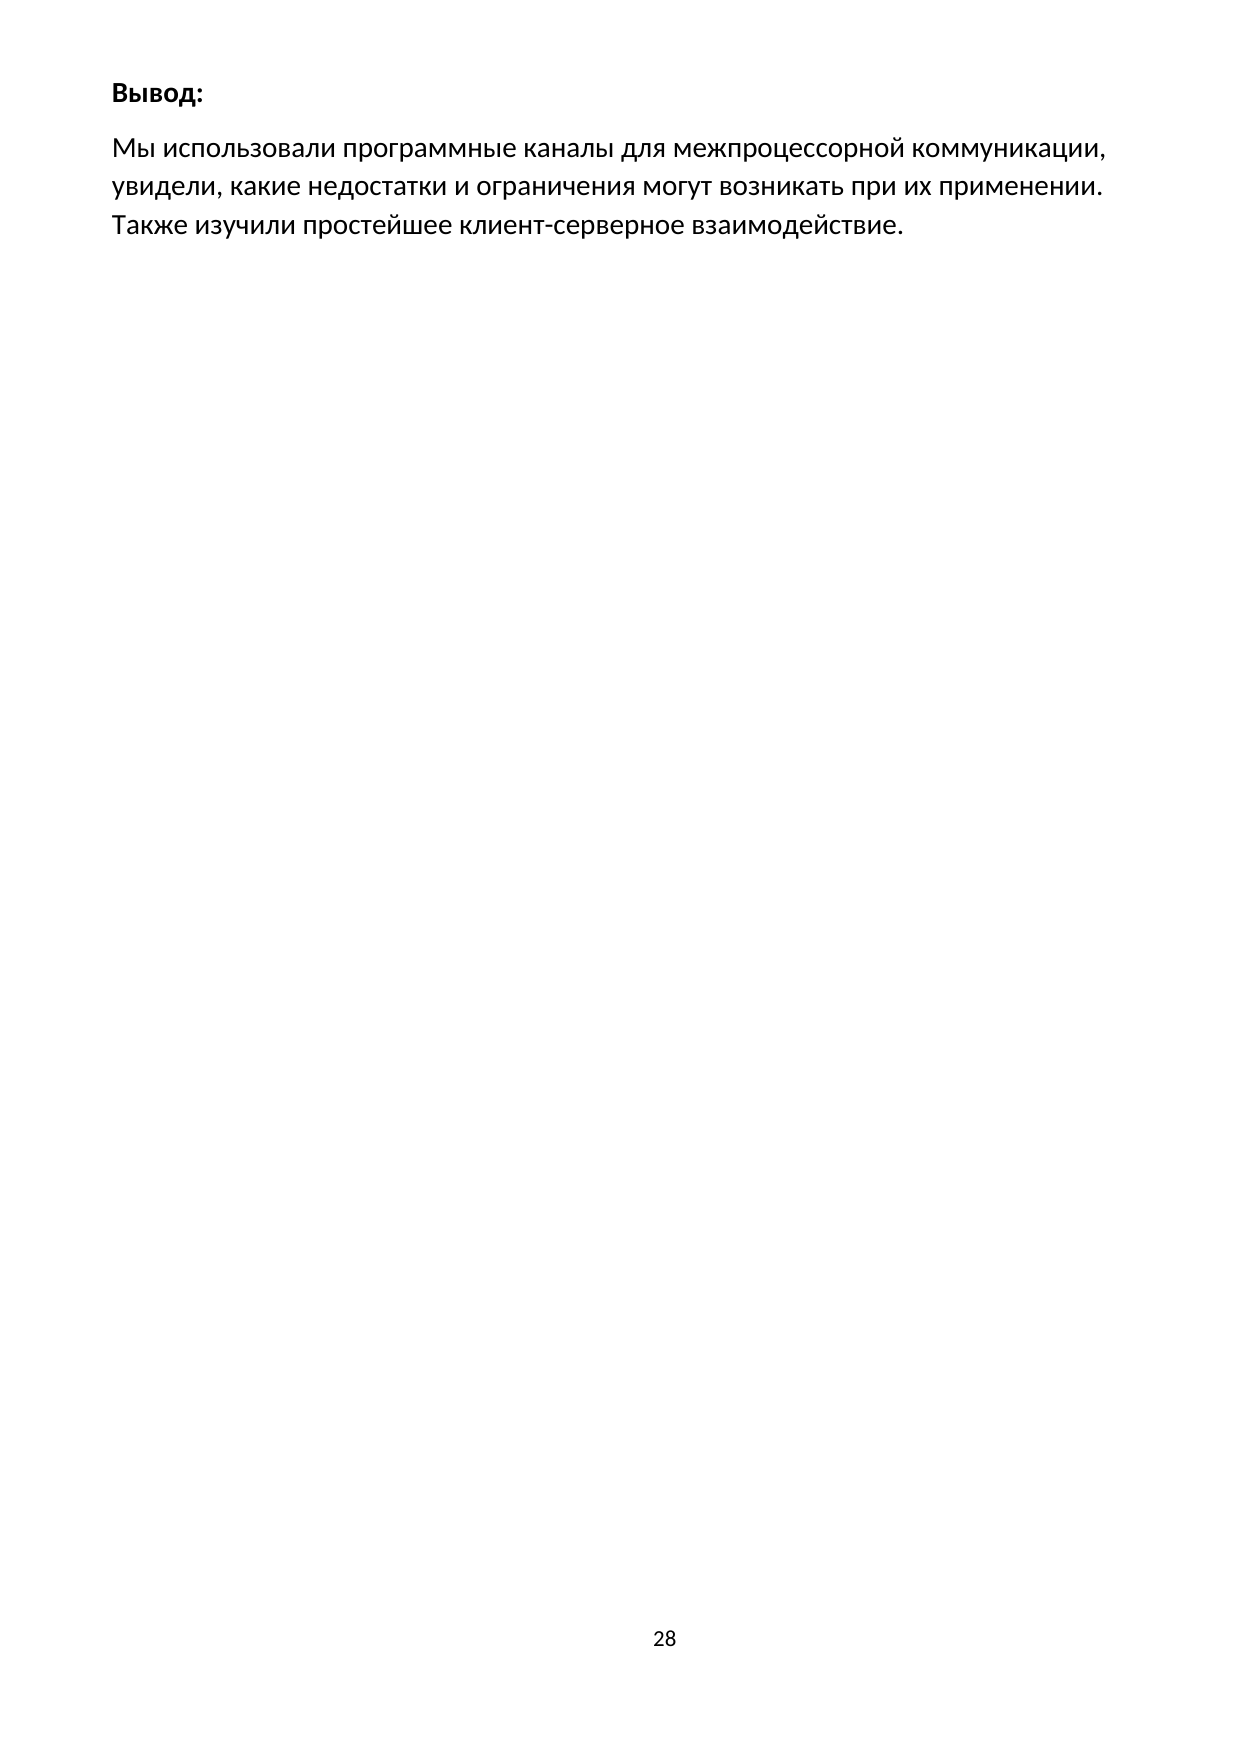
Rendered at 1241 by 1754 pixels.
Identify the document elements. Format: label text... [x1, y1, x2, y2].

text Вывод: [112, 74, 1152, 109]
text Мы использовали программные каналы для межпроцессорной коммуникации, увидели, какие недостатки и ограничения могут возникать при их применении. Также изучили простейшее клиент-серверное взаимодействие. [112, 129, 1152, 241]
